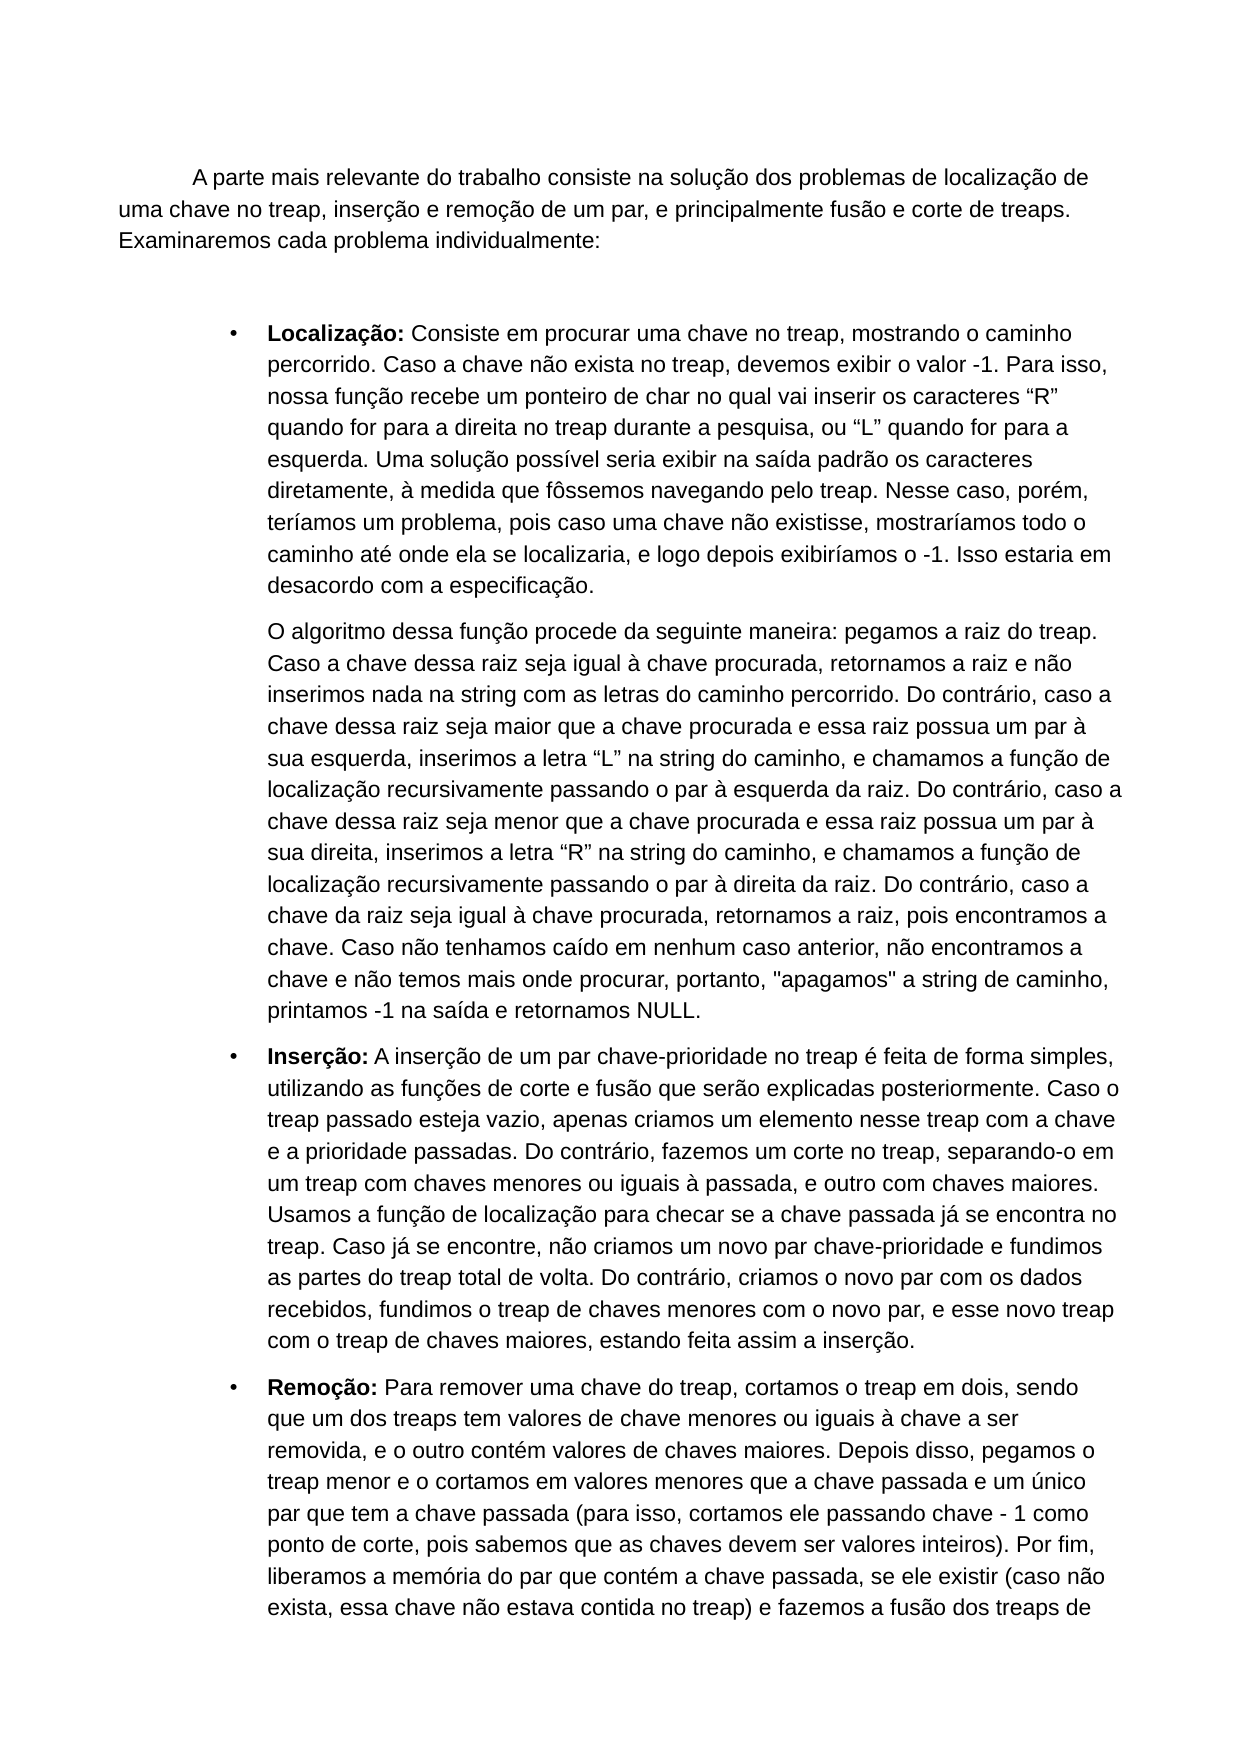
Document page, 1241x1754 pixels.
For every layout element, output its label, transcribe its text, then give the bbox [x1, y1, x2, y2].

text A parte mais relevante do trabalho consiste na solução dos problemas de localização de uma chave no treap, inserção e remoção de um par, e principalmente fusão e corte de treaps. Examinaremos cada problema individualmente: [118, 164, 1122, 254]
list O algoritmo dessa função procede da seguinte maneira: pegamos a raiz do treap. Caso a chave dessa raiz seja igual à chave procurada, retornamos a raiz e não inserimos nada na string com as letras do caminho percorrido. Do contrário, caso a chave dessa raiz seja maior que a chave procurada e essa raiz possua um par à sua esquerda, inserimos a letra “L” na string do caminho, e chamamos a função de localização recursivamente passando o par à esquerda da raiz. Do contrário, caso a chave dessa raiz seja menor que a chave procurada e essa raiz possua um par à sua direita, inserimos a letra “R” na string do caminho, e chamamos a função de localização recursivamente passando o par à direita da raiz. Do contrário, caso a chave da raiz seja igual à chave procurada, retornamos a raiz, pois encontramos a chave. Caso não tenhamos caído em nenhum caso anterior, não encontramos a chave e não temos mais onde procurar, portanto, "apagamos" a string de caminho, printamos -1 na saída e retornamos NULL. [229, 618, 1122, 1023]
list Inserção: A inserção de um par chave-prioridade no treap é feita de forma simples, utilizando as funções de corte e fusão que serão explicadas posteriormente. Caso o treap passado esteja vazio, apenas criamos um elemento nesse treap com a chave e a prioridade passadas. Do contrário, fazemos um corte no treap, separando-o em um treap com chaves menores ou iguais à passada, e outro com chaves maiores. Usamos a função de localização para checar se a chave passada já se encontra no treap. Caso já se encontre, não criamos um novo par chave-prioridade e fundimos as partes do treap total de volta. Do contrário, criamos o novo par com os dados recebidos, fundimos o treap de chaves menores com o novo par, e esse novo treap com o treap de chaves maiores, estando feita assim a inserção. [229, 1043, 1122, 1354]
list Localização: Consiste em procurar uma chave no treap, mostrando o caminho percorrido. Caso a chave não exista no treap, devemos exibir o valor -1. Para isso, nossa função recebe um ponteiro de char no qual vai inserir os caracteres “R” quando for para a direita no treap durante a pesquisa, ou “L” quando for para a esquerda. Uma solução possível seria exibir na saída padrão os caracteres diretamente, à medida que fôssemos navegando pelo treap. Nesse caso, porém, teríamos um problema, pois caso uma chave não existisse, mostraríamos todo o caminho até onde ela se localizaria, e logo depois exibiríamos o -1. Isso estaria em desacordo com a especificação. [229, 320, 1122, 598]
list Remoção: Para remover uma chave do treap, cortamos o treap em dois, sendo que um dos treaps tem valores de chave menores ou iguais à chave a ser removida, e o outro contém valores de chaves maiores. Depois disso, pegamos o treap menor e o cortamos em valores menores que a chave passada e um único par que tem a chave passada (para isso, cortamos ele passando chave - 1 como ponto de corte, pois sabemos que as chaves devem ser valores inteiros). Por fim, liberamos a memória do par que contém a chave passada, se ele existir (caso não exista, essa chave não estava contida no treap) e fazemos a fusão dos treaps de [229, 1373, 1122, 1621]
